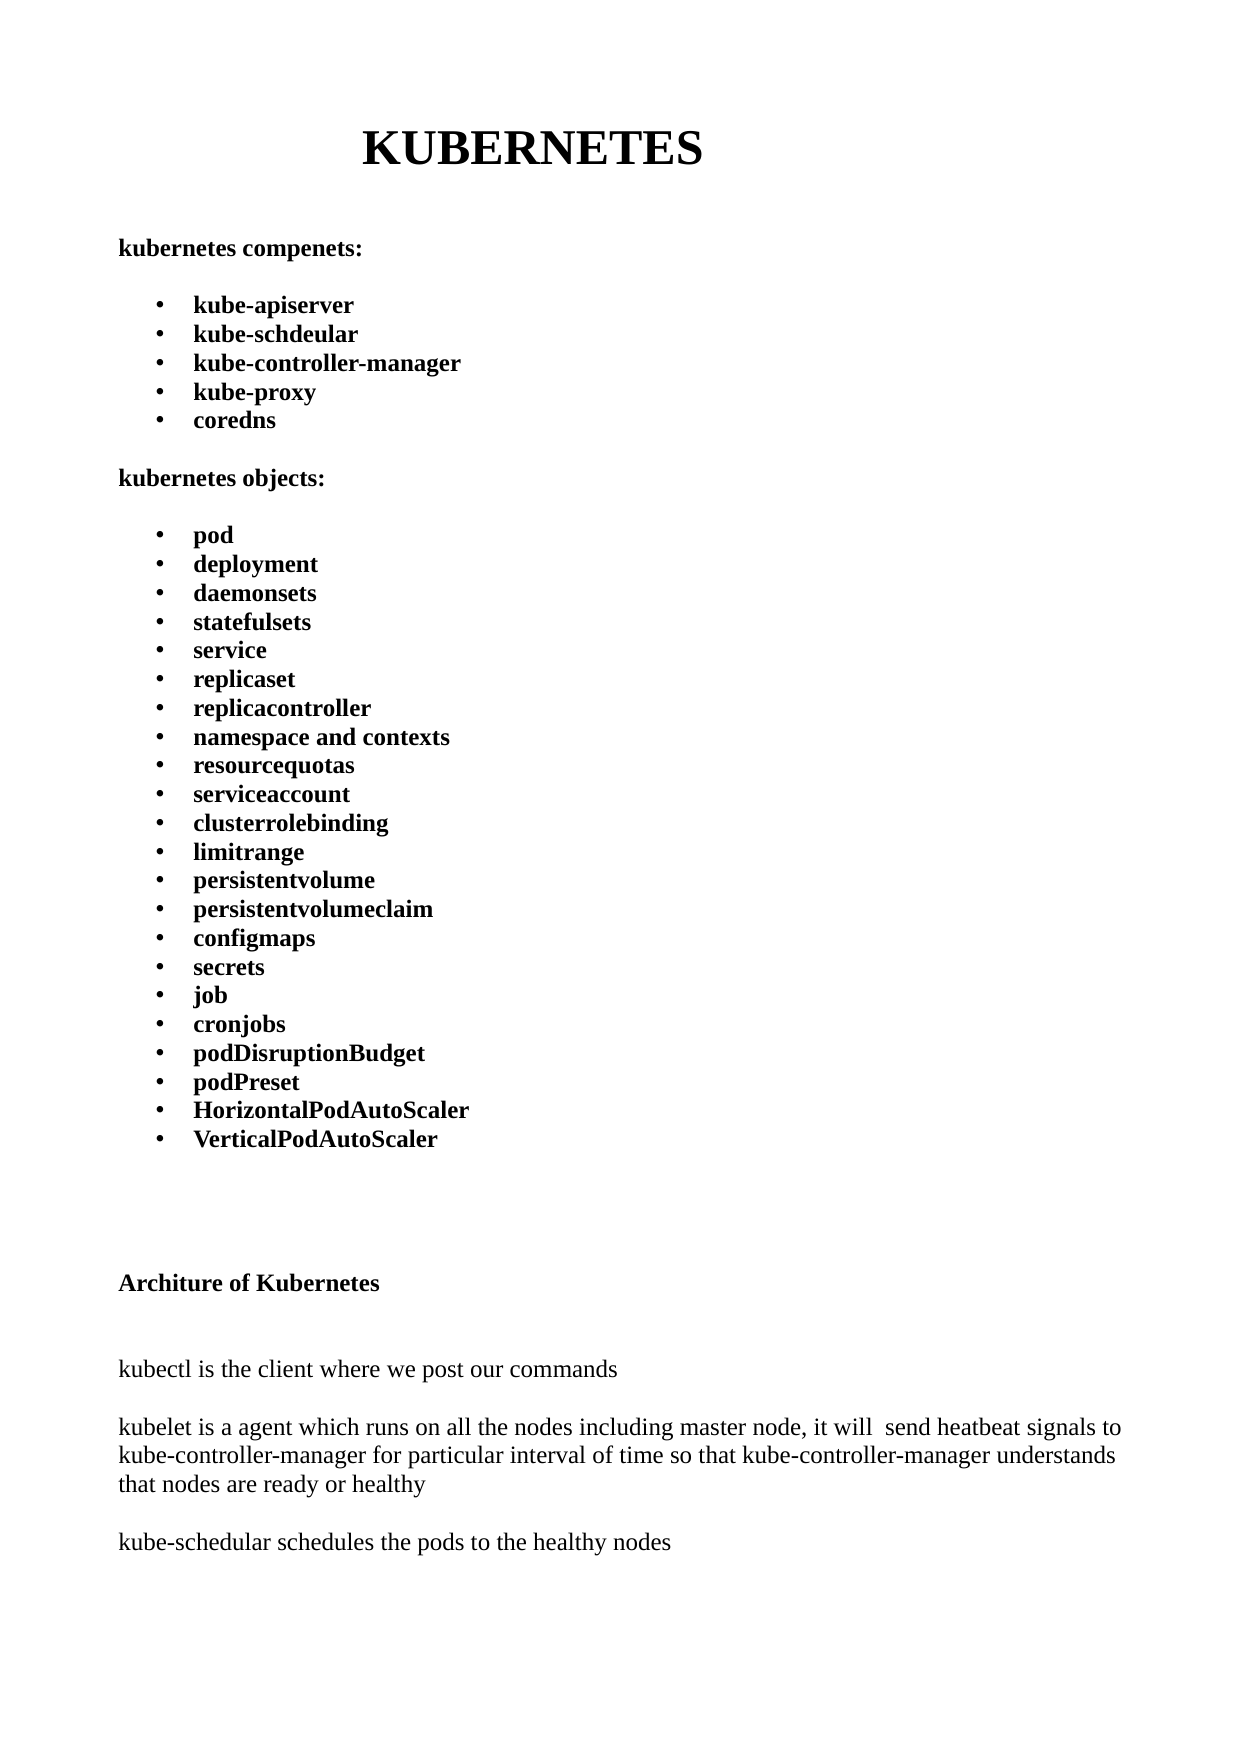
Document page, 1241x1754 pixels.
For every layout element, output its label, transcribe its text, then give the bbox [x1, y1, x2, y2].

list limitrange [156, 837, 1122, 866]
list persistentvolumeclaim [156, 894, 1122, 923]
list deployment [156, 549, 1122, 578]
list cronjobs [156, 1009, 1122, 1038]
text Architure of Kubernetes [118, 1268, 1122, 1297]
list podPreset [156, 1067, 1122, 1096]
list kube-apiserver [156, 291, 1122, 319]
list pod [156, 521, 1122, 549]
list podDisruptionBudget [156, 1038, 1122, 1067]
text kubernetes objects: [118, 463, 1122, 492]
list clusterrolebinding [156, 808, 1122, 837]
text kubernetes compenets: [118, 233, 1122, 262]
list kube-proxy [156, 377, 1122, 406]
list replicacontroller [156, 693, 1122, 722]
list HorizontalPodAutoScaler [156, 1096, 1122, 1124]
text KUBERNETES [118, 118, 1122, 176]
text kubectl is the client where we post our commands [118, 1354, 1122, 1383]
list persistentvolume [156, 866, 1122, 894]
list kube-schdeular [156, 319, 1122, 348]
list daemonsets [156, 578, 1122, 607]
list kube-controller-manager [156, 348, 1122, 377]
list secrets [156, 952, 1122, 981]
list VerticalPodAutoScaler [156, 1124, 1122, 1153]
list serviceaccount [156, 779, 1122, 808]
list resourcequotas [156, 751, 1122, 779]
list namespace and contexts [156, 722, 1122, 751]
list configmaps [156, 923, 1122, 952]
list statefulsets [156, 607, 1122, 636]
list job [156, 981, 1122, 1009]
text kube-schedular schedules the pods to the healthy nodes [118, 1527, 1122, 1556]
text kubelet is a agent which runs on all the nodes including master node, it will send heatbeat signals to kube-controller-manager for particular interval of time so that kube-controller-manager understands that nodes are ready or healthy [118, 1412, 1122, 1498]
list coredns [156, 406, 1122, 434]
list service [156, 636, 1122, 664]
list replicaset [156, 664, 1122, 693]
